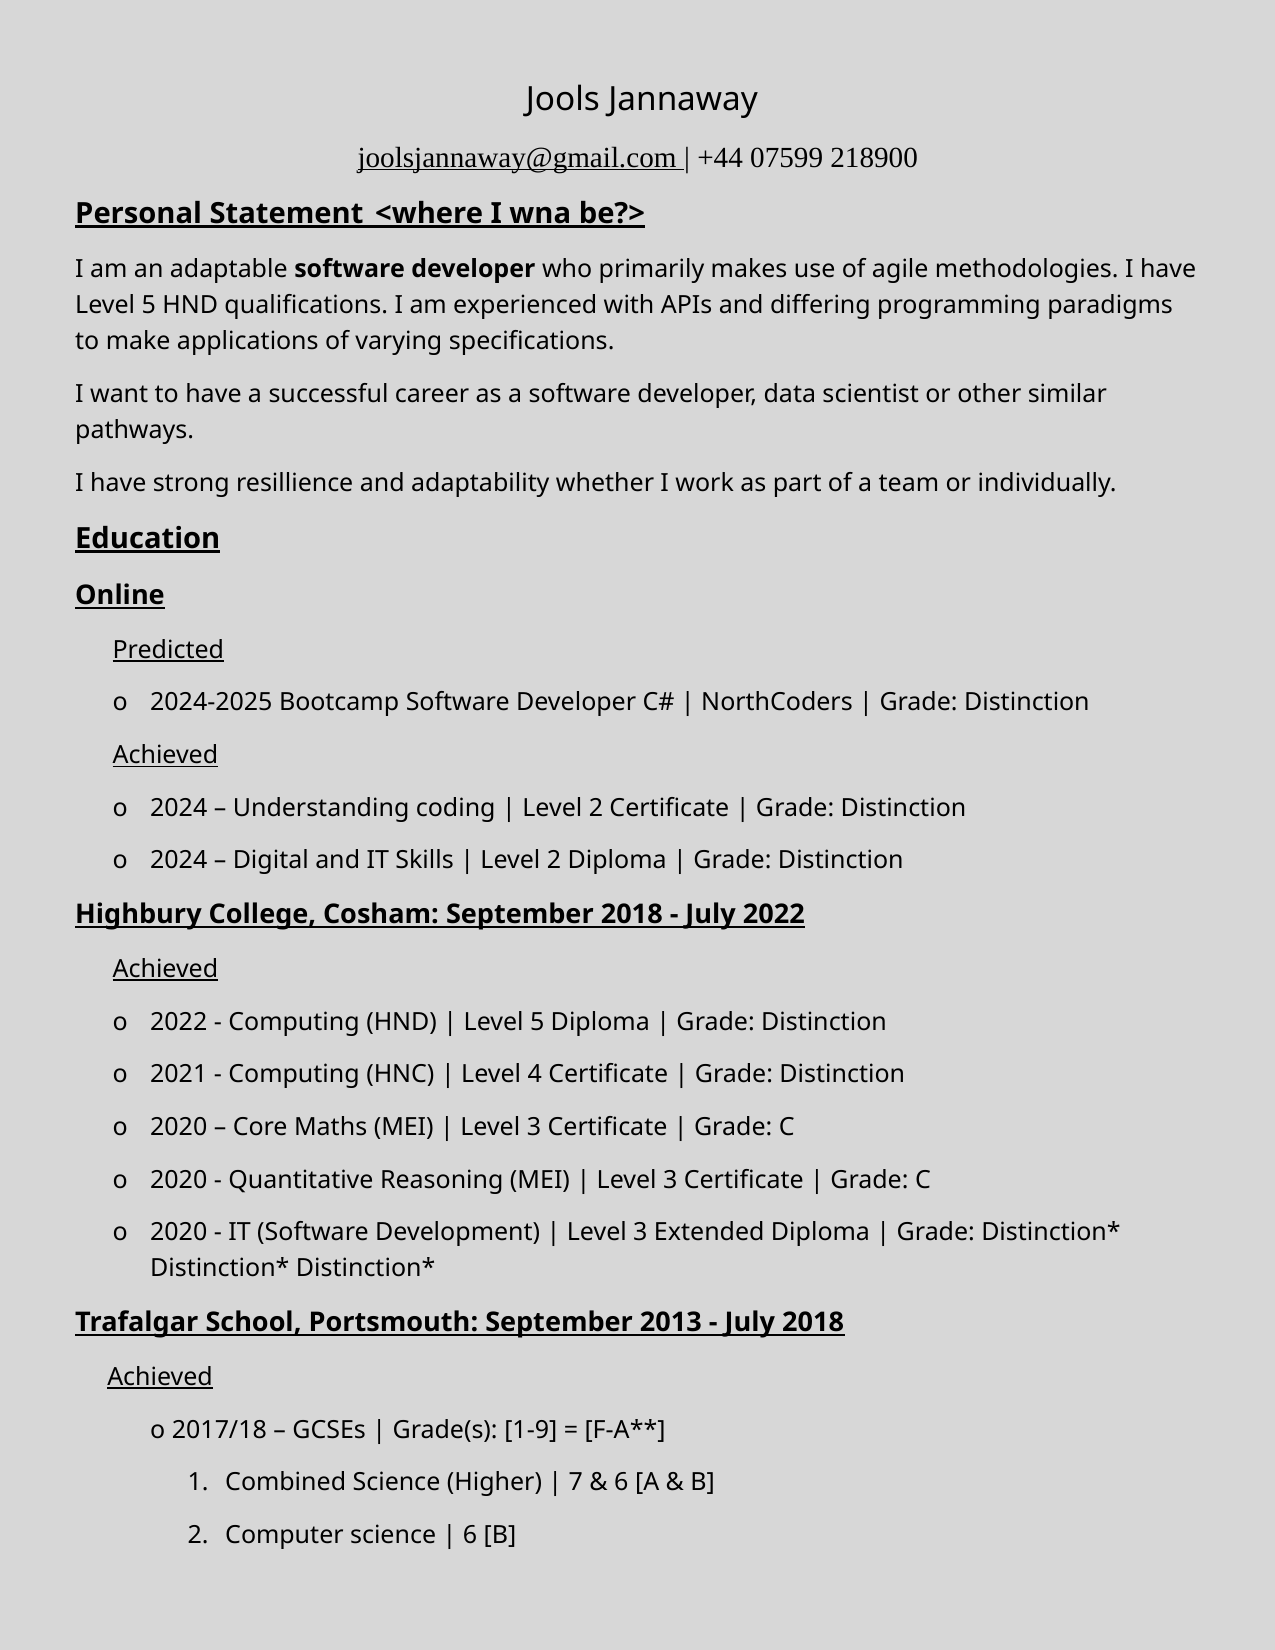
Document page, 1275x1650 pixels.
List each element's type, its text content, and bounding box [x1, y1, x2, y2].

text I am an adaptable software developer who primarily makes use of agile methodologies. I have Level 5 HND qualifications. I am experienced with APIs and differing programming paradigms to make applications of varying specifications. [75, 251, 1200, 357]
text Jools Jannaway [75, 75, 1200, 120]
text I have strong resillience and adaptability whether I work as part of a team or individually. [75, 464, 1200, 498]
list 2021 - Computing (HNC) | Level 4 Certificate | Grade: Distinction [112, 1056, 1200, 1090]
text Predicted [112, 631, 1200, 665]
text Personal Statement <where I wna be?> [75, 192, 1200, 232]
list 2024-2025 Bootcamp Software Developer C# | NorthCoders | Grade: Distinction [112, 684, 1200, 718]
text Achieved [112, 951, 1200, 984]
list 2020 - Quantitative Reasoning (MEI) | Level 3 Certificate | Grade: C [112, 1161, 1200, 1195]
list 2024 – Understanding coding | Level 2 Certificate | Grade: Distinction [112, 789, 1200, 823]
text I want to have a successful career as a software developer, data scientist or other similar pathways. [75, 375, 1200, 446]
text Highbury College, Cosham: September 2018 - July 2022 [75, 895, 1200, 932]
list Computer science | 6 [B] [187, 1517, 1200, 1551]
list 2024 – Digital and IT Skills | Level 2 Diploma | Grade: Distinction [112, 842, 1200, 876]
text joolsjannaway@gmail.com | +44 07599 218900 [75, 140, 1200, 173]
list Combined Science (Higher) | 7 & 6 [A & B] [187, 1464, 1200, 1498]
list 2022 - Computing (HND) | Level 5 Diploma | Grade: Distinction [112, 1003, 1200, 1037]
list 2020 – Core Maths (MEI) | Level 3 Certificate | Grade: C [112, 1109, 1200, 1143]
text Achieved [75, 1358, 1200, 1393]
text Achieved [112, 737, 1200, 771]
list 2017/18 – GCSEs | Grade(s): [1-9] = [F-A**] [150, 1411, 1200, 1445]
text Online [75, 576, 1200, 612]
list 2020 - IT (Software Development) | Level 3 Extended Diploma | Grade: Distinction* Distinction* Distinction* [112, 1214, 1200, 1284]
text Education [75, 517, 1200, 557]
text Trafalgar School, Portsmouth: September 2013 - July 2018 [75, 1303, 1200, 1340]
